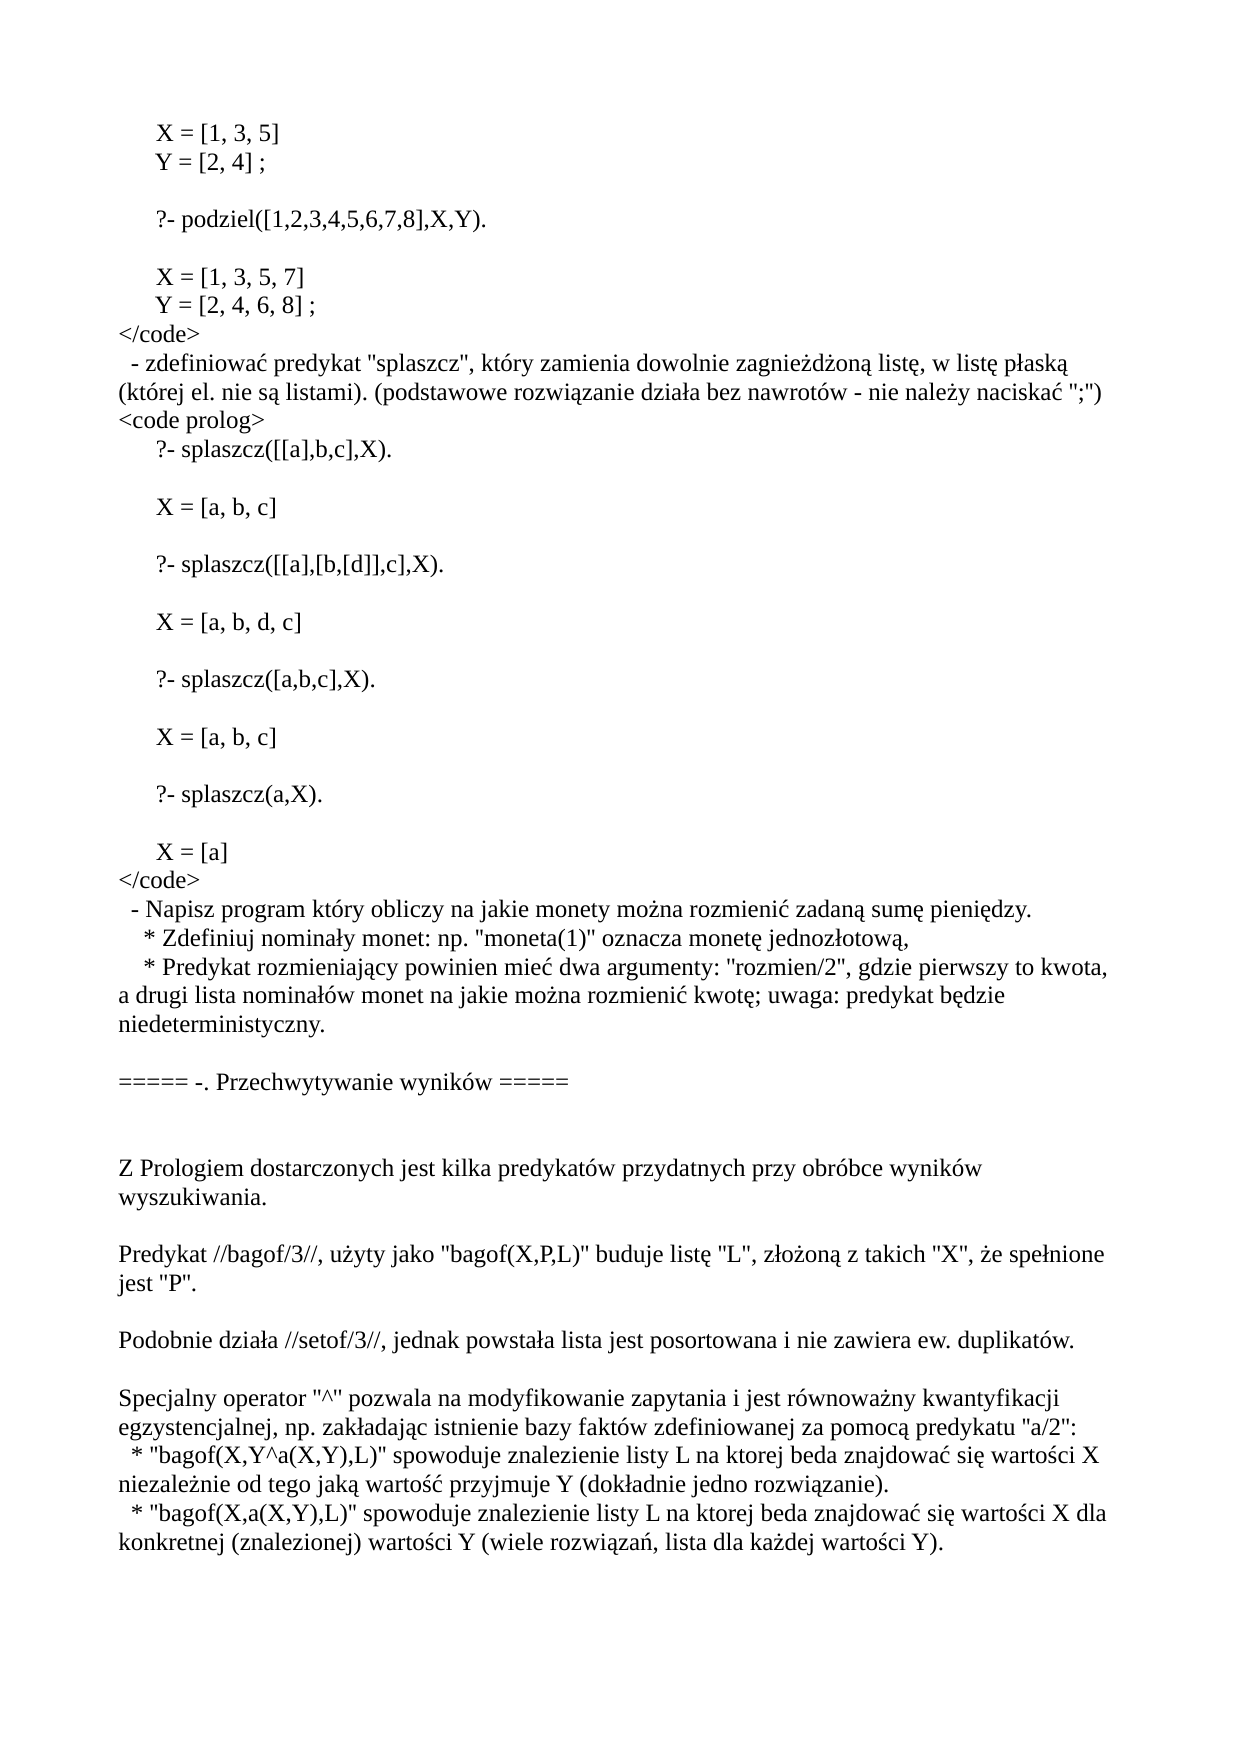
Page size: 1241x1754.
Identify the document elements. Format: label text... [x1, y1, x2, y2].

text </code> [118, 319, 1122, 348]
text X = [a, b, c] [118, 492, 1122, 521]
text * Predykat rozmieniający powinien mieć dwa argumenty: ''rozmien/2'', gdzie pierwszy to kwota, a drugi lista nominałów monet na jakie można rozmienić kwotę; uwaga: predykat będzie niedeterministyczny. [118, 952, 1122, 1038]
text - zdefiniować predykat ''splaszcz'', który zamienia dowolnie zagnieżdżoną listę, w listę płaską (której el. nie są listami). (podstawowe rozwiązanie działa bez nawrotów - nie należy naciskać '';'') <code prolog> [118, 348, 1122, 434]
text Y = [2, 4, 6, 8] ; [118, 291, 1122, 319]
text Podobnie działa //setof/3//, jednak powstała lista jest posortowana i nie zawiera ew. duplikatów. [118, 1326, 1122, 1354]
text X = [a, b, d, c] [118, 607, 1122, 636]
text ?- splaszcz([[a],b,c],X). [118, 434, 1122, 463]
text * ''bagof(X,Y^a(X,Y),L)'' spowoduje znalezienie listy L na ktorej beda znajdować się wartości X niezależnie od tego jaką wartość przyjmuje Y (dokładnie jedno rozwiązanie). [118, 1441, 1122, 1498]
text ?- splaszcz([[a],[b,[d]],c],X). [118, 549, 1122, 578]
text Z Prologiem dostarczonych jest kilka predykatów przydatnych przy obróbce wyników wyszukiwania. [118, 1153, 1122, 1211]
text X = [a] [118, 837, 1122, 866]
text ?- splaszcz([a,b,c],X). [118, 664, 1122, 693]
text X = [1, 3, 5] [118, 118, 1122, 147]
text * Zdefiniuj nominały monet: np. ''moneta(1)'' oznacza monetę jednozłotową, [118, 923, 1122, 952]
text </code> [118, 866, 1122, 894]
text X = [a, b, c] [118, 722, 1122, 751]
text - Napisz program który obliczy na jakie monety można rozmienić zadaną sumę pieniędzy. [118, 894, 1122, 923]
text Predykat //bagof/3//, użyty jako ''bagof(X,P,L)'' buduje listę ''L'', złożoną z takich ''X'', że spełnione jest ''P''. [118, 1239, 1122, 1297]
text ?- podziel([1,2,3,4,5,6,7,8],X,Y). [118, 204, 1122, 233]
text * ''bagof(X,a(X,Y),L)'' spowoduje znalezienie listy L na ktorej beda znajdować się wartości X dla konkretnej (znalezionej) wartości Y (wiele rozwiązań, lista dla każdej wartości Y). [118, 1498, 1122, 1556]
text ?- splaszcz(a,X). [118, 779, 1122, 808]
text X = [1, 3, 5, 7] [118, 262, 1122, 291]
text ===== -. Przechwytywanie wyników ===== [118, 1067, 1122, 1096]
text Y = [2, 4] ; [118, 147, 1122, 176]
text Specjalny operator ''^'' pozwala na modyfikowanie zapytania i jest równoważny kwantyfikacji egzystencjalnej, np. zakładając istnienie bazy faktów zdefiniowanej za pomocą predykatu ''a/2'': [118, 1383, 1122, 1441]
